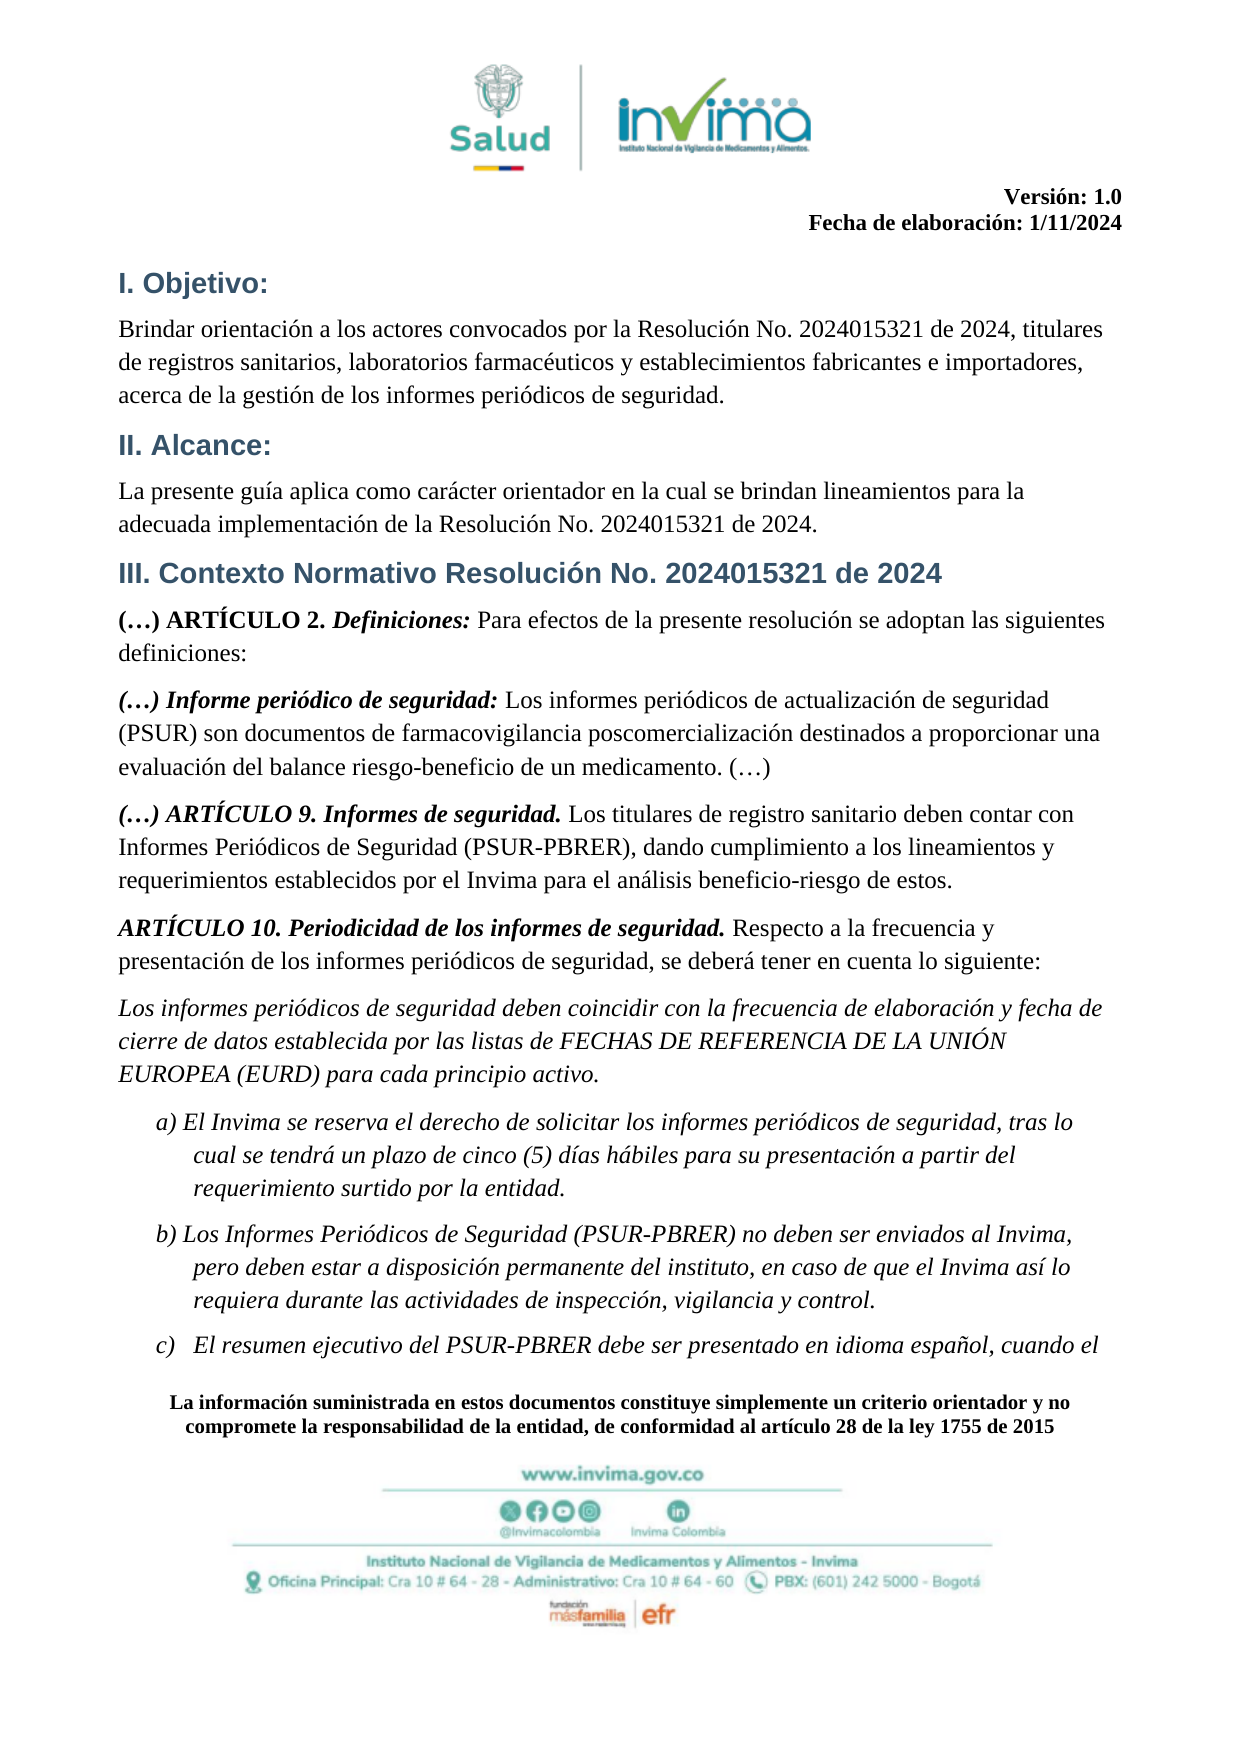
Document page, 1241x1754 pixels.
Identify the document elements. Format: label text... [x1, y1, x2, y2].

text (…) Informe periódico de seguridad: Los informes periódicos de actualización de seguridad (PSUR) son documentos de farmacovigilancia poscomercialización destinados a proporcionar una evaluación del balance riesgo-beneficio de un medicamento. (…) [118, 686, 1122, 780]
text (…) ARTÍCULO 9. Informes de seguridad. Los titulares de registro sanitario deben contar con Informes Periódicos de Seguridad (PSUR-PBRER), dando cumplimiento a los lineamientos y requerimientos establecidos por el Invima para el análisis beneficio-riesgo de estos. [118, 799, 1122, 894]
list c) El resumen ejecutivo del PSUR-PBRER debe ser presentado en idioma español, cuando el [156, 1330, 1122, 1359]
list III. Contexto Normativo Resolución No. 2024015321 de 2024 [118, 557, 1122, 590]
list b) Los Informes Periódicos de Seguridad (PSUR-PBRER) no deben ser enviados al Invima, pero deben estar a disposición permanente del instituto, en caso de que el Invima así lo requiera durante las actividades de inspección, vigilancia y control. [156, 1219, 1122, 1313]
list a) El Invima se reserva el derecho de solicitar los informes periódicos de seguridad, tras lo cual se tendrá un plazo de cinco (5) días hábiles para su presentación a partir del requerimiento surtido por la entidad. [156, 1107, 1122, 1202]
picture [222, 1462, 1018, 1636]
text Los informes periódicos de seguridad deben coincidir con la frecuencia de elaboración y fecha de cierre de datos establecida por las listas de FECHAS DE REFERENCIA DE LA UNIÓN EUROPEA (EURD) para cada principio activo. [118, 993, 1122, 1088]
text ARTÍCULO 10. Periodicidad de los informes de seguridad. Respecto a la frecuencia y presentación de los informes periódicos de seguridad, se deberá tener en cuenta lo siguiente: [118, 913, 1122, 974]
text Brindar orientación a los actores convocados por la Resolución No. 2024015321 de 2024, titulares de registros sanitarios, laboratorios farmacéuticos y establecimientos fabricantes e importadores, acerca de la gestión de los informes periódicos de seguridad. [118, 314, 1122, 409]
list I. Objetivo: [118, 266, 1122, 299]
picture [420, 40, 820, 183]
text (…) ARTÍCULO 2. Definiciones: Para efectos de la presente resolución se adoptan las siguientes definiciones: [118, 605, 1122, 667]
list II. Alcance: [118, 428, 1122, 461]
text La presente guía aplica como carácter orientador en la cual se brindan lineamientos para la adecuada implementación de la Resolución No. 2024015321 de 2024. [118, 476, 1122, 538]
